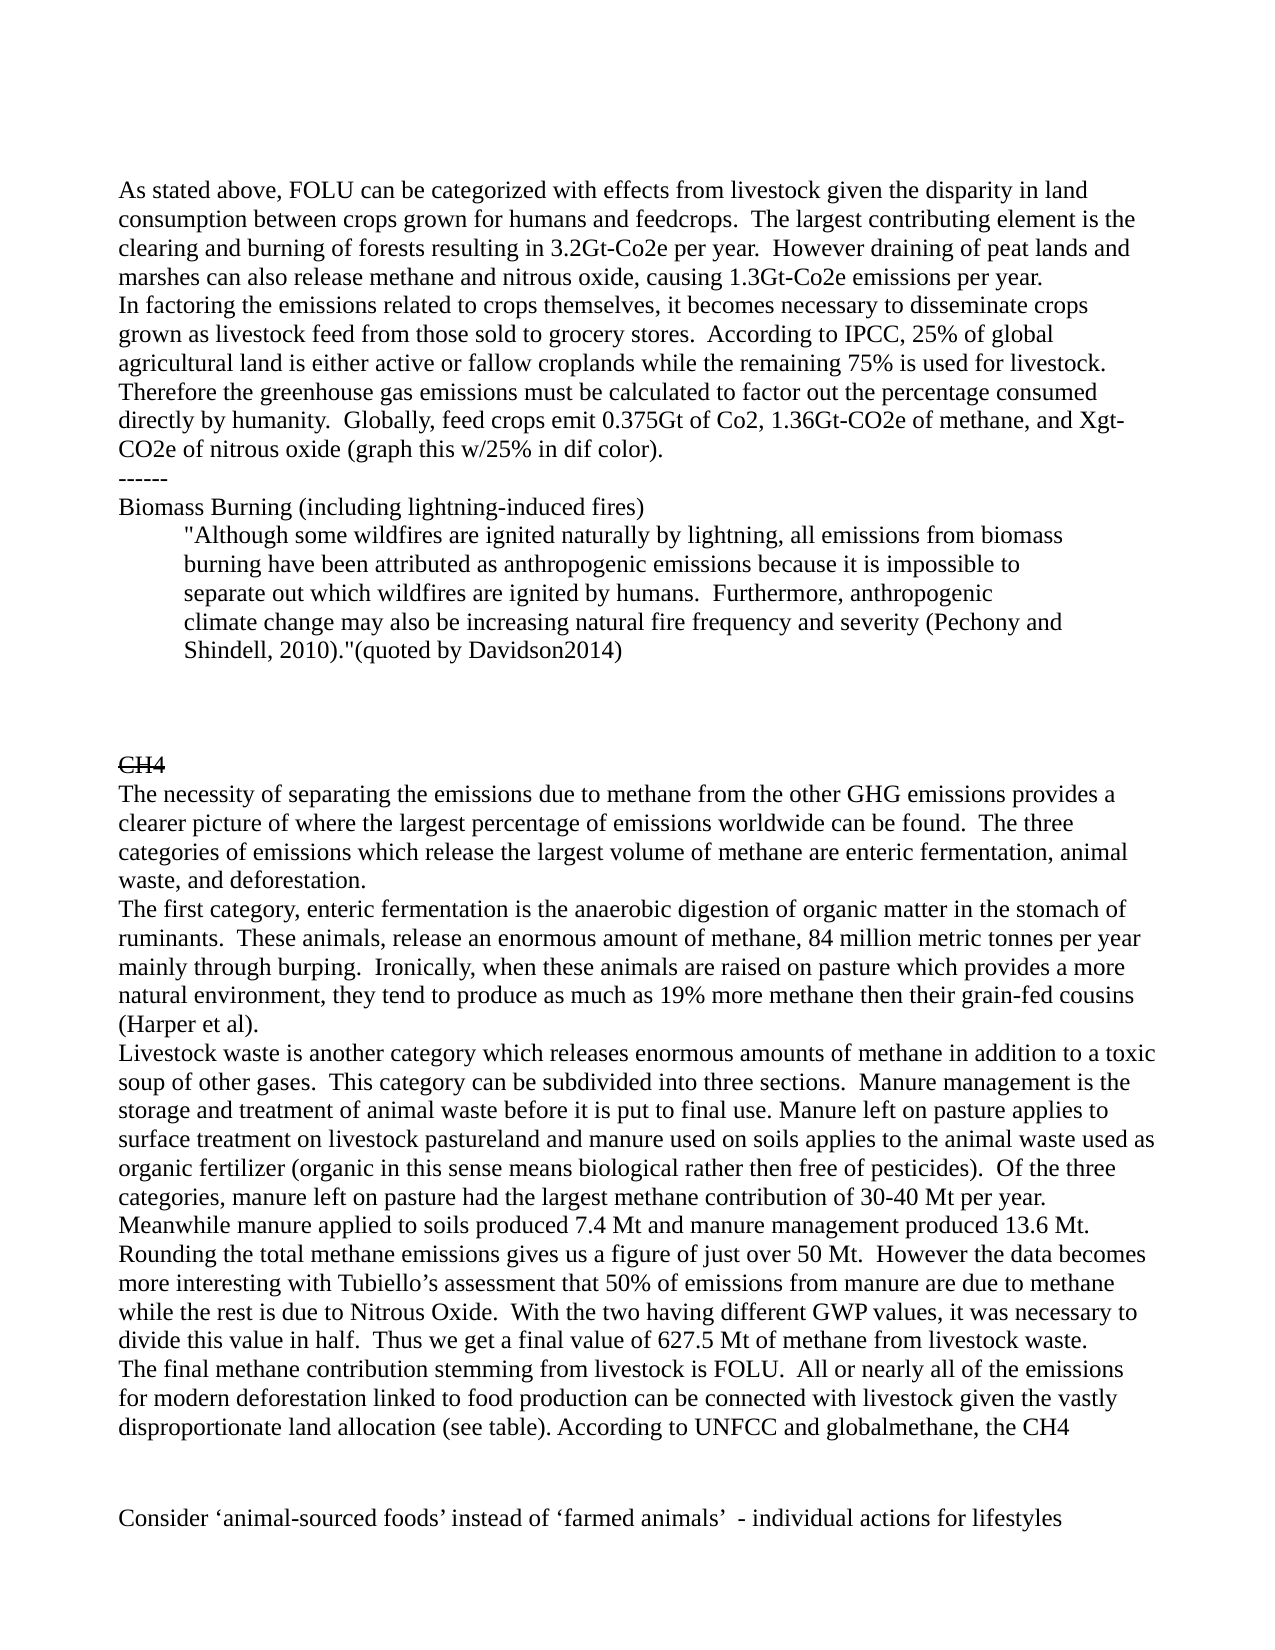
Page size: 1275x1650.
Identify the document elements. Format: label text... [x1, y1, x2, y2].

text The first category, enteric fermentation is the anaerobic digestion of organic matter in the stomach of ruminants. These animals, release an enormous amount of methane, 84 million metric tonnes per year mainly through burping. Ironically, when these animals are raised on pasture which provides a more natural environment, they tend to produce as much as 19% more methane then their grain-fed cousins (Harper et al). [118, 894, 1157, 1038]
text CH4 The necessity of separating the emissions due to methane from the other GHG emissions provides a clearer picture of where the largest percentage of emissions worldwide can be found. The three categories of emissions which release the largest volume of methane are enteric fermentation, animal waste, and deforestation. [118, 751, 1157, 894]
text The final methane contribution stemming from livestock is FOLU. All or nearly all of the emissions for modern deforestation linked to food production can be connected with livestock given the vastly disproportionate land allocation (see table). According to UNFCC and globalmethane, the CH4 [118, 1354, 1157, 1441]
text Livestock waste is another category which releases enormous amounts of methane in addition to a toxic soup of other gases. This category can be subdivided into three sections. Manure management is the storage and treatment of animal waste before it is put to final use. Manure left on pasture applies to surface treatment on livestock pastureland and manure used on soils applies to the animal waste used as organic fertilizer (organic in this sense means biological rather then free of pesticides). Of the three categories, manure left on pasture had the largest methane contribution of 30-40 Mt per year. Meanwhile manure applied to soils produced 7.4 Mt and manure management produced 13.6 Mt. [118, 1038, 1157, 1239]
text ------ [118, 463, 1157, 492]
text Rounding the total methane emissions gives us a figure of just over 50 Mt. However the data becomes more interesting with Tubiello’s assessment that 50% of emissions from manure are due to methane while the rest is due to Nitrous Oxide. With the two having different GWP values, it was necessary to divide this value in half. Thus we get a final value of 627.5 Mt of methane from livestock waste. [118, 1239, 1157, 1354]
text Biomass Burning (including lightning-induced fires) [118, 492, 1157, 521]
text "Although some wildfires are ignited naturally by lightning, all emissions from biomass burning have been attributed as anthropogenic emissions because it is impossible to separate out which wildfires are ignited by humans. Furthermore, anthropogenic climate change may also be increasing natural fire frequency and severity (Pechony and Shindell, 2010)."(quoted by Davidson2014) [184, 521, 1073, 664]
text As stated above, FOLU can be categorized with effects from livestock given the disparity in land consumption between crops grown for humans and feedcrops. The largest contributing element is the clearing and burning of forests resulting in 3.2Gt-Co2e per year. However draining of peat lands and marshes can also release methane and nitrous oxide, causing 1.3Gt-Co2e emissions per year. [118, 176, 1157, 291]
text In factoring the emissions related to crops themselves, it becomes necessary to disseminate crops grown as livestock feed from those sold to grocery stores. According to IPCC, 25% of global agricultural land is either active or fallow croplands while the remaining 75% is used for livestock. Therefore the greenhouse gas emissions must be calculated to factor out the percentage consumed directly by humanity. Globally, feed crops emit 0.375Gt of Co2, 1.36Gt-CO2e of methane, and Xgt-CO2e of nitrous oxide (graph this w/25% in dif color). [118, 291, 1157, 463]
